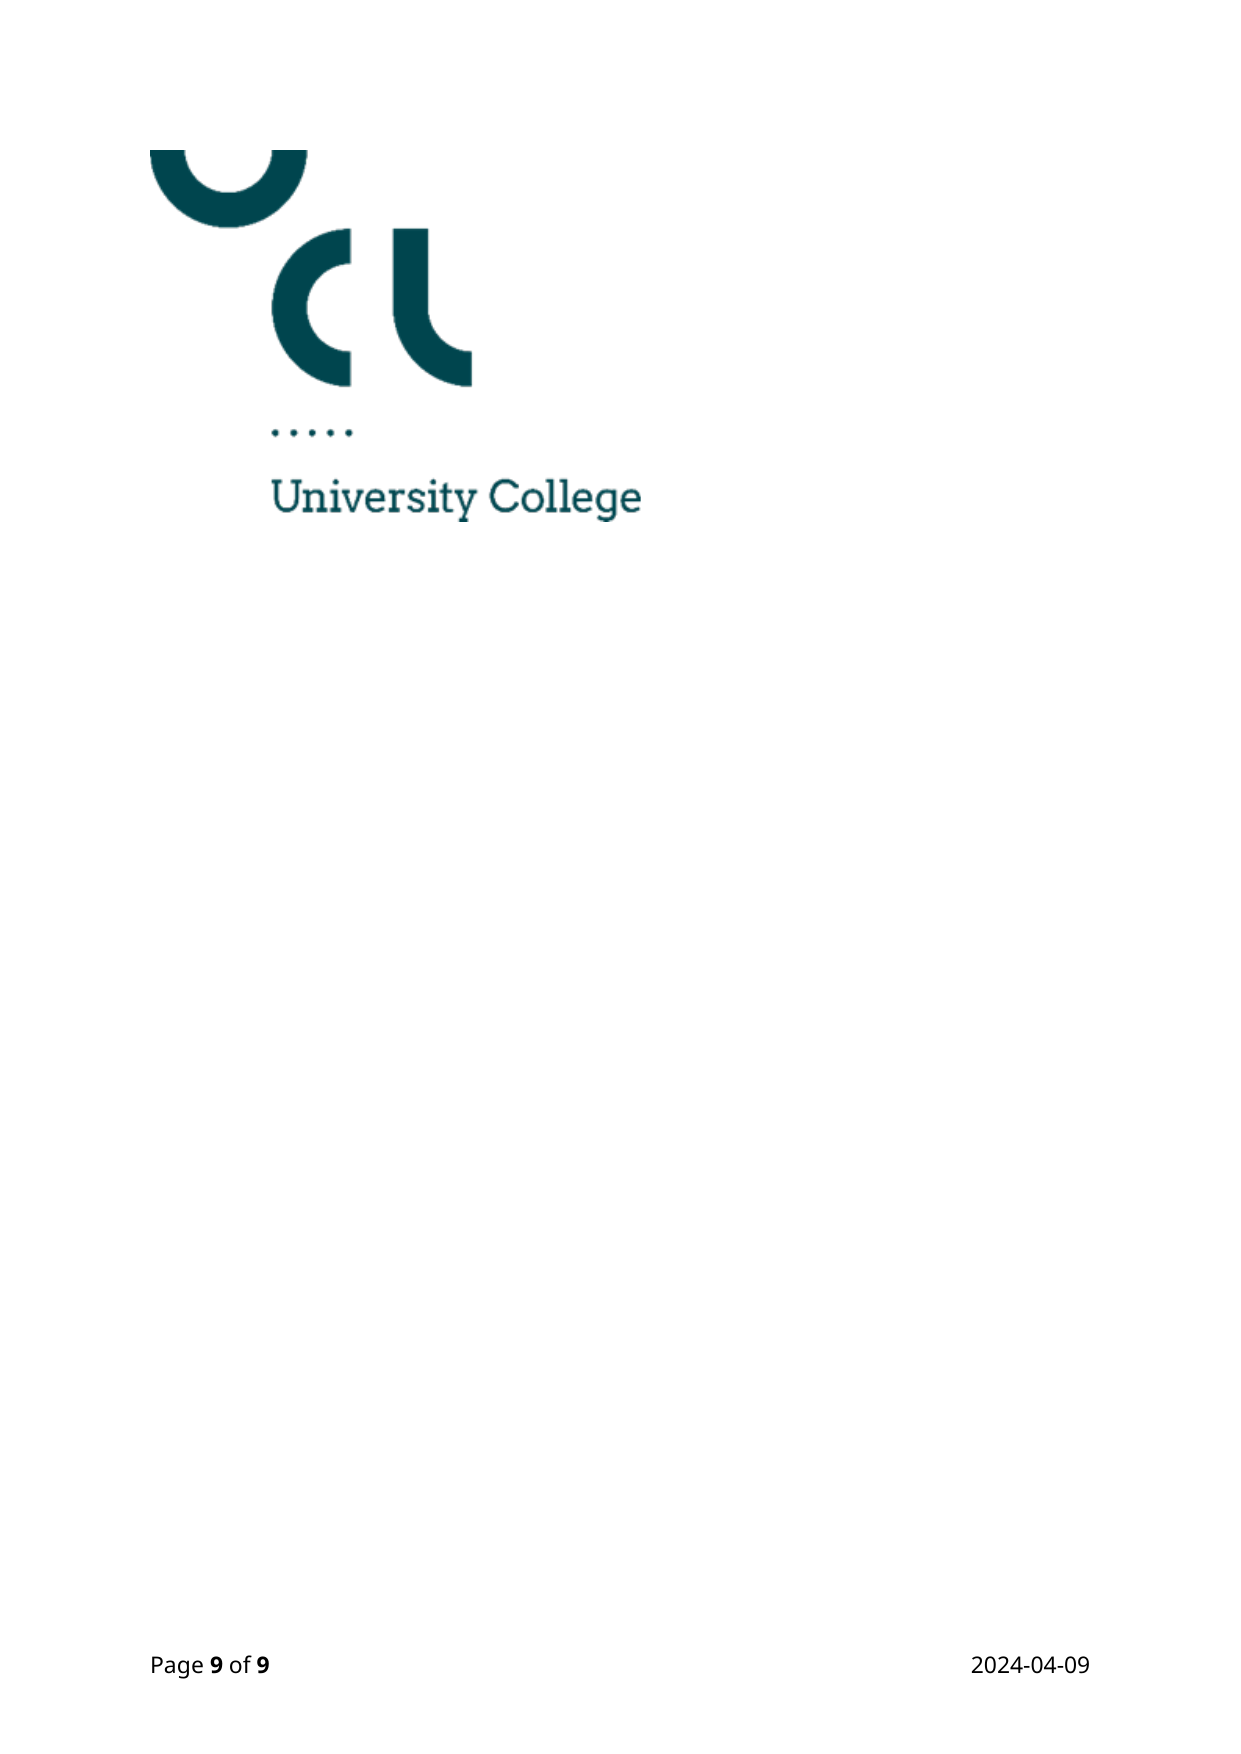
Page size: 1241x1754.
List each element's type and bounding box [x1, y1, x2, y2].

picture [150, 150, 641, 522]
